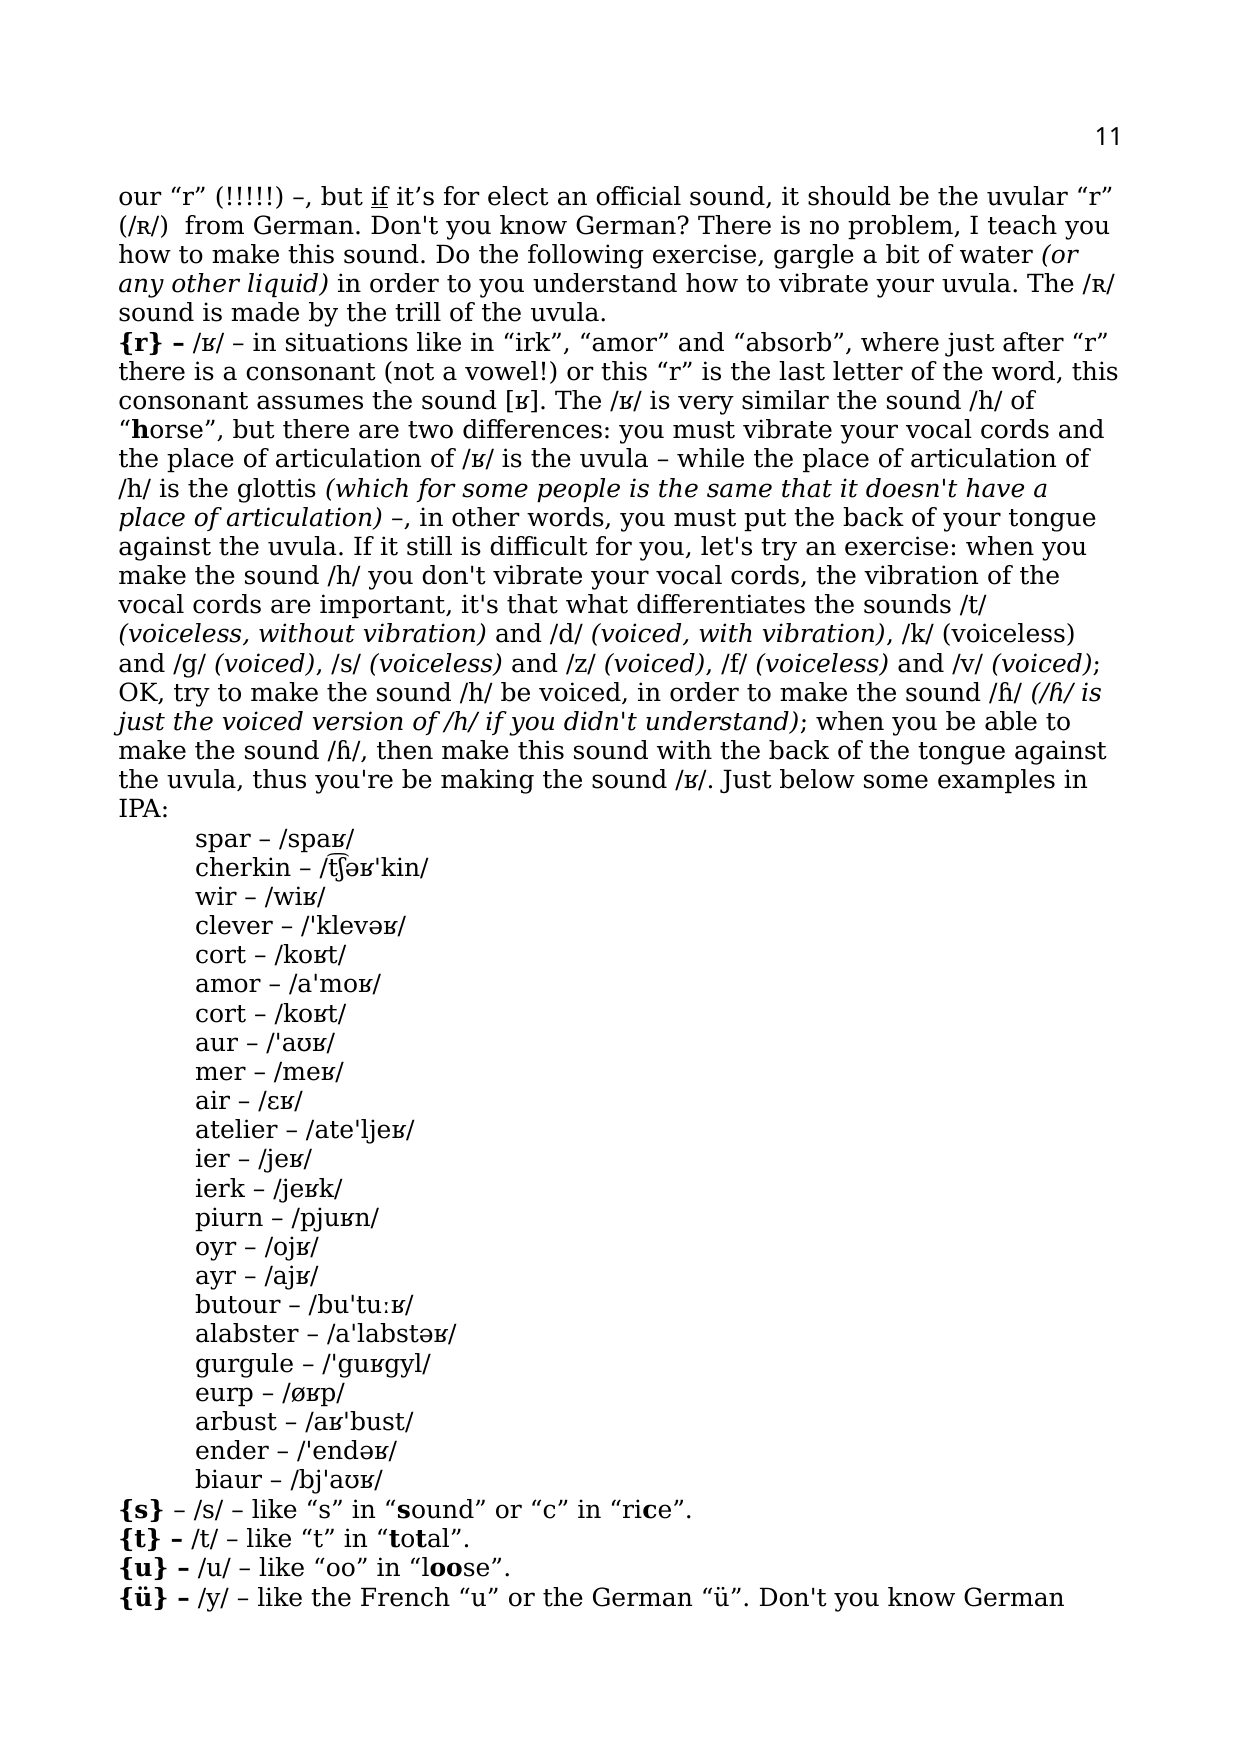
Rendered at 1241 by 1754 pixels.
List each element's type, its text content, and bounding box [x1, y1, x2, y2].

text ier – /jeʁ/ [195, 1144, 1123, 1174]
text {r} – /ʁ/ – in situations like in “irk”, “amor” and “absorb”, where just after “r” there is a consonant (not a vowel!) or this “r” is the last letter of the word, this consonant assumes the sound [ʁ]. The /ʁ/ is very similar the sound /h/ of “horse”, but there are two differences: you must vibrate your vocal cords and the place of articulation of /ʁ/ is the uvula – while the place of articulation of /h/ is the glottis (which for some people is the same that it doesn't have a place of articulation) –, in other words, you must put the back of your tongue against the uvula. If it still is difficult for you, let's try an exercise: when you make the sound /h/ you don't vibrate your vocal cords, the vibration of the vocal cords are important, it's that what differentiates the sounds /t/ (voiceless, without vibration) and /d/ (voiced, with vibration), /k/ (voiceless) and /g/ (voiced), /s/ (voiceless) and /z/ (voiced), /f/ (voiceless) and /v/ (voiced); OK, try to make the sound /h/ be voiced, in order to make the sound /ɦ/ (/ɦ/ is just the voiced version of /h/ if you didn't understand); when you be able to make the sound /ɦ/, then make this sound with the back of the tongue against the uvula, thus you're be making the sound /ʁ/. Just below some examples in IPA: [118, 327, 1123, 824]
text oyr – /ojʁ/ [195, 1232, 1123, 1261]
text gurgule – /'guʁgyl/ [195, 1349, 1123, 1378]
text cherkin – /t͡ʃəʁ'kin/ [195, 853, 1123, 882]
text biaur – /bj'aʊʁ/ [195, 1465, 1123, 1494]
text aur – /'aʊʁ/ [195, 1028, 1123, 1057]
text air – /ɛʁ/ [195, 1086, 1123, 1115]
text cort – /koʁt/ [195, 999, 1123, 1028]
text piurn – /pjuʁn/ [195, 1203, 1123, 1232]
text butour – /bu'tuːʁ/ [195, 1290, 1123, 1319]
text ierk – /jeʁk/ [195, 1174, 1123, 1203]
text eurp – /øʁp/ [195, 1378, 1123, 1407]
text {u} – /u/ – like “oo” in “loose”. [118, 1553, 1123, 1583]
text amor – /a'moʁ/ [195, 969, 1123, 999]
text spar – /spaʁ/ [195, 824, 1123, 853]
text cort – /koʁt/ [195, 940, 1123, 969]
text mer – /meʁ/ [195, 1057, 1123, 1086]
text our “r” (!!!!!) –, but if it’s for elect an official sound, it should be the uvular “r” (/ʀ/) from German. Don't you know German? There is no problem, I teach you how to make this sound. Do the following exercise, gargle a bit of water (or any other liquid) in order to you understand how to vibrate your uvula. The /ʀ/ sound is made by the trill of the uvula. [118, 182, 1123, 327]
text ayr – /ajʁ/ [195, 1261, 1123, 1290]
text clever – /'klevəʁ/ [195, 911, 1123, 940]
text alabster – /a'labstəʁ/ [195, 1319, 1123, 1349]
text {s} – /s/ – like “s” in “sound” or “c” in “rice”. [118, 1494, 1123, 1524]
text arbust – /aʁ'bust/ [195, 1407, 1123, 1436]
text wir – /wiʁ/ [195, 882, 1123, 911]
text ender – /'endəʁ/ [195, 1436, 1123, 1465]
text atelier – /ate'ljeʁ/ [195, 1115, 1123, 1144]
text {t} – /t/ – like “t” in “total”. [118, 1524, 1123, 1553]
text {ü} – /y/ – like the French “u” or the German “ü”. Don't you know German [118, 1583, 1123, 1612]
